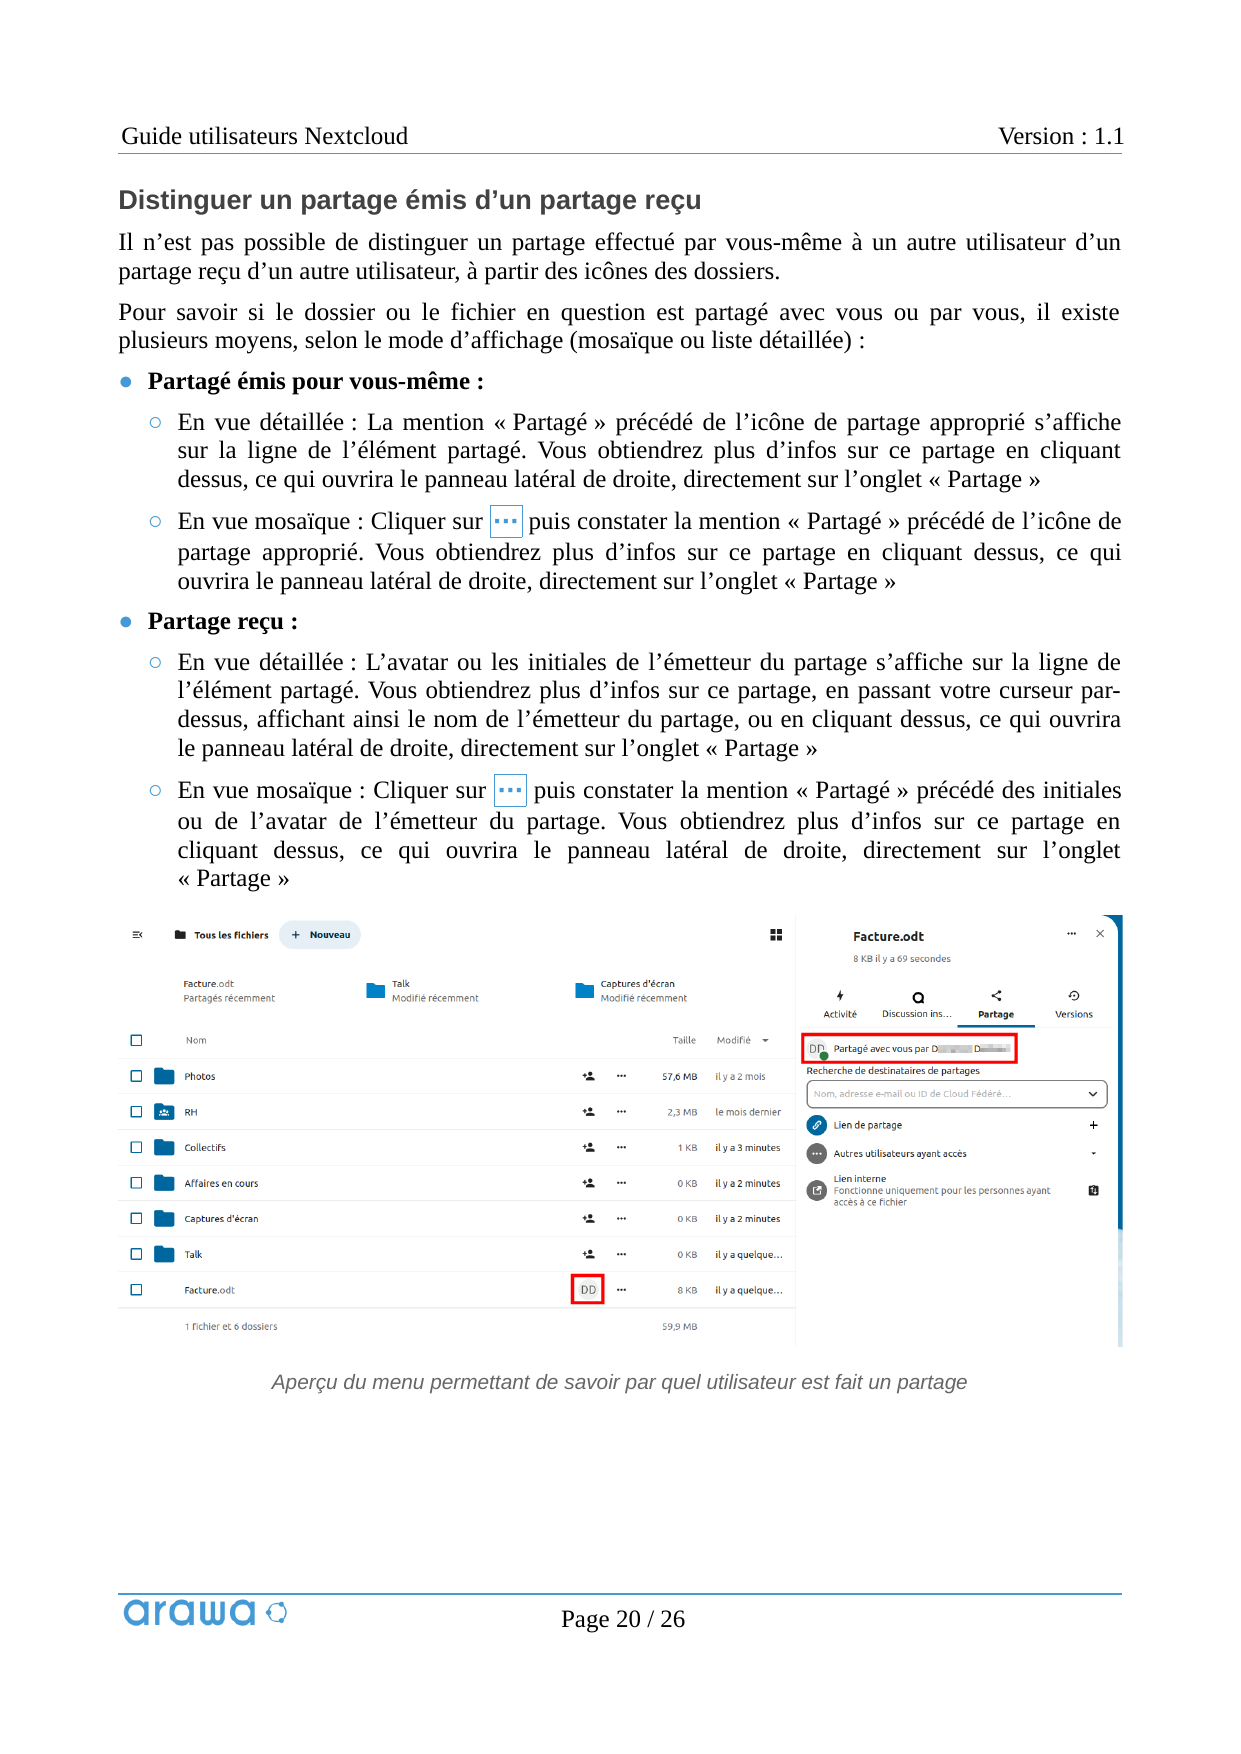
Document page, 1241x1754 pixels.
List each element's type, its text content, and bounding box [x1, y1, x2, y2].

picture [118, 915, 1123, 1347]
list Partagé émis pour vous-même : [118, 366, 1122, 395]
list En vue mosaïque : Cliquer sur ⋅⋅⋅ puis constater la mention « Partagé » précédé des initiales ou de l’avatar de l’émetteur du partage. Vous obtiendrez plus d’infos sur ce partage en cliquant dessus, ce qui ouvrira le panneau latéral de droite, directement sur l’onglet « Partage » [148, 773, 1122, 892]
text Aperçu du menu permettant de savoir par quel utilisateur est fait un partage [118, 1370, 1122, 1394]
list En vue détaillée : L’avatar ou les initiales de l’émetteur du partage s’affiche sur la ligne de l’élément partagé. Vous obtiendrez plus d’infos sur ce partage, en passant votre curseur par-dessus, affichant ainsi le nom de l’émetteur du partage, ou en cliquant dessus, ce qui ouvrira le panneau latéral de droite, directement sur l’onglet « Partage » [148, 647, 1122, 762]
text Il n’est pas possible de distinguer un partage effectué par vous-même à un autre utilisateur d’un partage reçu d’un autre utilisateur, à partir des icônes des dossiers. [118, 227, 1122, 285]
list En vue détaillée : La mention « Partagé » précédé de l’icône de partage approprié s’affiche sur la ligne de l’élément partagé. Vous obtiendrez plus d’infos sur ce partage en cliquant dessus, ce qui ouvrira le panneau latéral de droite, directement sur l’onglet « Partage » [148, 407, 1122, 493]
list En vue mosaïque : Cliquer sur ⋅⋅⋅ puis constater la mention « Partagé » précédé de l’icône de partage approprié. Vous obtiendrez plus d’infos sur ce partage en cliquant dessus, ce qui ouvrira le panneau latéral de droite, directement sur l’onglet « Partage » [148, 504, 1122, 594]
list Partage reçu : [118, 606, 1122, 635]
text Pour savoir si le dossier ou le fichier en question est partagé avec vous ou par vous, il existe plusieurs moyens, selon le mode d’affichage (mosaïque ou liste détaillée) : [118, 297, 1122, 354]
picture [121, 1597, 290, 1628]
subtitle Distinguer un partage émis d’un partage reçu [118, 184, 1122, 215]
